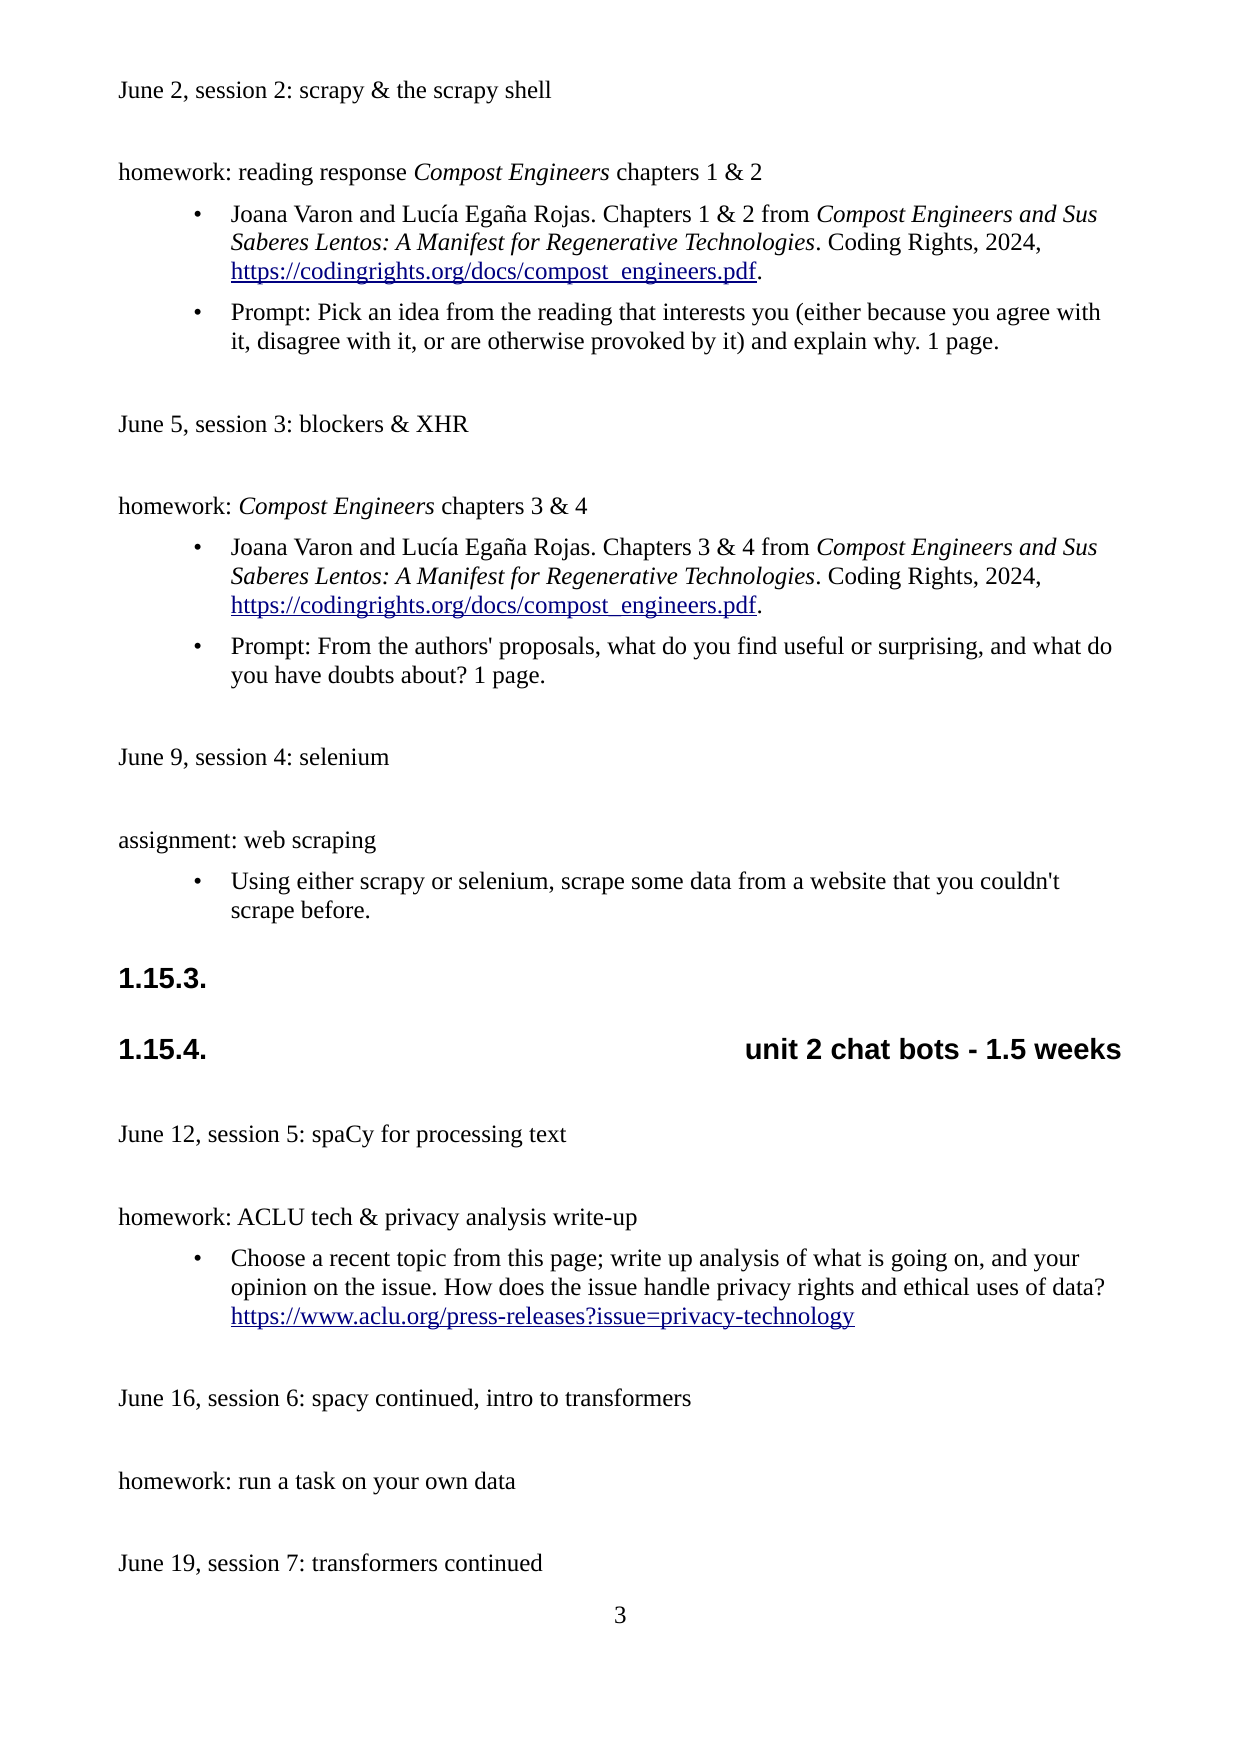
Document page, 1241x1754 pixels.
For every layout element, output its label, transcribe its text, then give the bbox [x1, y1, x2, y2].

text June 5, session 3: blockers & XHR [118, 409, 1122, 437]
list Joana Varon and Lucía Egaña Rojas. Chapters 1 & 2 from Compost Engineers and Sus Saberes Lentos: A Manifest for Regenerative Technologies. Coding Rights, 2024, https://codingrights.org/docs/compost_engineers.pdf. [193, 199, 1122, 285]
list Choose a recent topic from this page; write up analysis of what is going on, and your opinion on the issue. How does the issue handle privacy rights and ethical uses of data? https://www.aclu.org/press-releases?issue=privacy-technology [193, 1243, 1122, 1329]
list Using either scrapy or selenium, scrape some data from a website that you couldn't scrape before. [193, 866, 1122, 924]
text assignment: web scraping [118, 825, 1122, 854]
text June 16, session 6: spacy continued, intro to transformers [118, 1383, 1122, 1412]
list Prompt: Pick an idea from the reading that interests you (either because you agree with it, disagree with it, or are otherwise provoked by it) and explain why. 1 page. [193, 297, 1122, 355]
text homework: Compost Engineers chapters 3 & 4 [118, 491, 1122, 520]
text June 12, session 5: spaCy for processing text [118, 1119, 1122, 1148]
text June 9, session 4: selenium [118, 742, 1122, 771]
list Joana Varon and Lucía Egaña Rojas. Chapters 3 & 4 from Compost Engineers and Sus Saberes Lentos: A Manifest for Regenerative Technologies. Coding Rights, 2024, https://codingrights.org/docs/compost_engineers.pdf. [193, 532, 1122, 619]
text homework: ACLU tech & privacy analysis write-up [118, 1202, 1122, 1231]
text June 2, session 2: scrapy & the scrapy shell [118, 75, 1122, 104]
text June 19, session 7: transformers continued [118, 1548, 1122, 1577]
text homework: run a task on your own data [118, 1466, 1122, 1494]
subtitle unit 2 chat bots - 1.5 weeks [118, 1032, 1122, 1066]
list Prompt: From the authors' proposals, what do you find useful or surprising, and what do you have doubts about? 1 page. [193, 631, 1122, 689]
text homework: reading response Compost Engineers chapters 1 & 2 [118, 157, 1122, 186]
